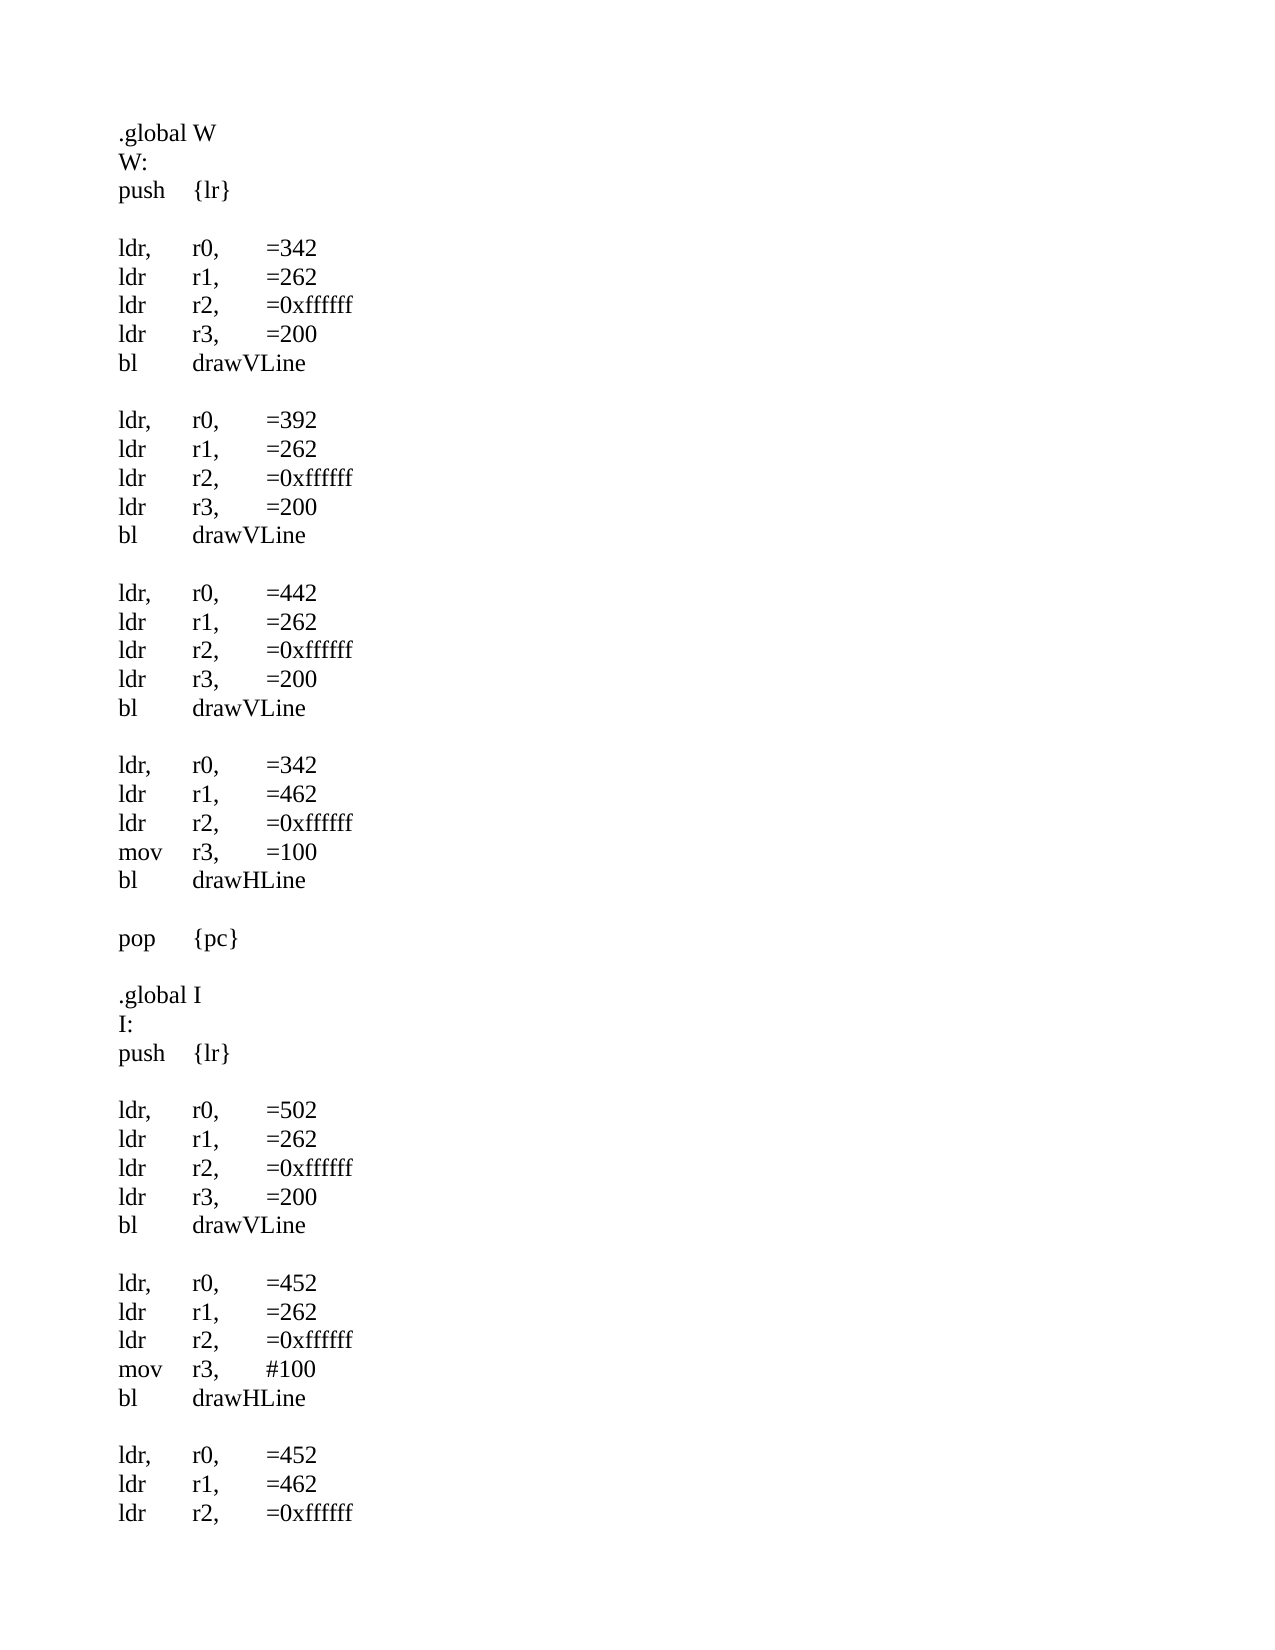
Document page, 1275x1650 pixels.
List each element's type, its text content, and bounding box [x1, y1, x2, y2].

text ldr r1, =262 [118, 1124, 1157, 1153]
text pop {pc} [118, 923, 1157, 952]
text I: [118, 1009, 1157, 1038]
text ldr r2, =0xffffff [118, 1153, 1157, 1182]
text ldr, r0, =452 [118, 1268, 1157, 1297]
text ldr r1, =462 [118, 779, 1157, 808]
text .global W [118, 118, 1157, 147]
text bl drawHLine [118, 1383, 1157, 1412]
text ldr, r0, =392 [118, 406, 1157, 434]
text ldr r3, =200 [118, 492, 1157, 521]
text ldr r2, =0xffffff [118, 463, 1157, 492]
text mov r3, #100 [118, 1354, 1157, 1383]
text bl drawVLine [118, 348, 1157, 377]
text ldr r3, =200 [118, 1182, 1157, 1211]
text ldr r1, =262 [118, 262, 1157, 291]
text mov r3, =100 [118, 837, 1157, 866]
text ldr r1, =262 [118, 607, 1157, 636]
text ldr r1, =462 [118, 1469, 1157, 1498]
text ldr, r0, =502 [118, 1096, 1157, 1124]
text ldr, r0, =452 [118, 1441, 1157, 1469]
text bl drawHLine [118, 866, 1157, 894]
text ldr r3, =200 [118, 664, 1157, 693]
text push {lr} [118, 176, 1157, 204]
text push {lr} [118, 1038, 1157, 1067]
text bl drawVLine [118, 521, 1157, 549]
text ldr r2, =0xffffff [118, 1326, 1157, 1354]
text ldr r2, =0xffffff [118, 291, 1157, 319]
text ldr r3, =200 [118, 319, 1157, 348]
text bl drawVLine [118, 1211, 1157, 1239]
text W: [118, 147, 1157, 176]
text bl drawVLine [118, 693, 1157, 722]
text .global I [118, 981, 1157, 1009]
text ldr r1, =262 [118, 434, 1157, 463]
text ldr, r0, =342 [118, 233, 1157, 262]
text ldr r2, =0xffffff [118, 808, 1157, 837]
text ldr, r0, =442 [118, 578, 1157, 607]
text ldr r2, =0xffffff [118, 1498, 1157, 1527]
text ldr r2, =0xffffff [118, 636, 1157, 664]
text ldr r1, =262 [118, 1297, 1157, 1326]
text ldr, r0, =342 [118, 751, 1157, 779]
